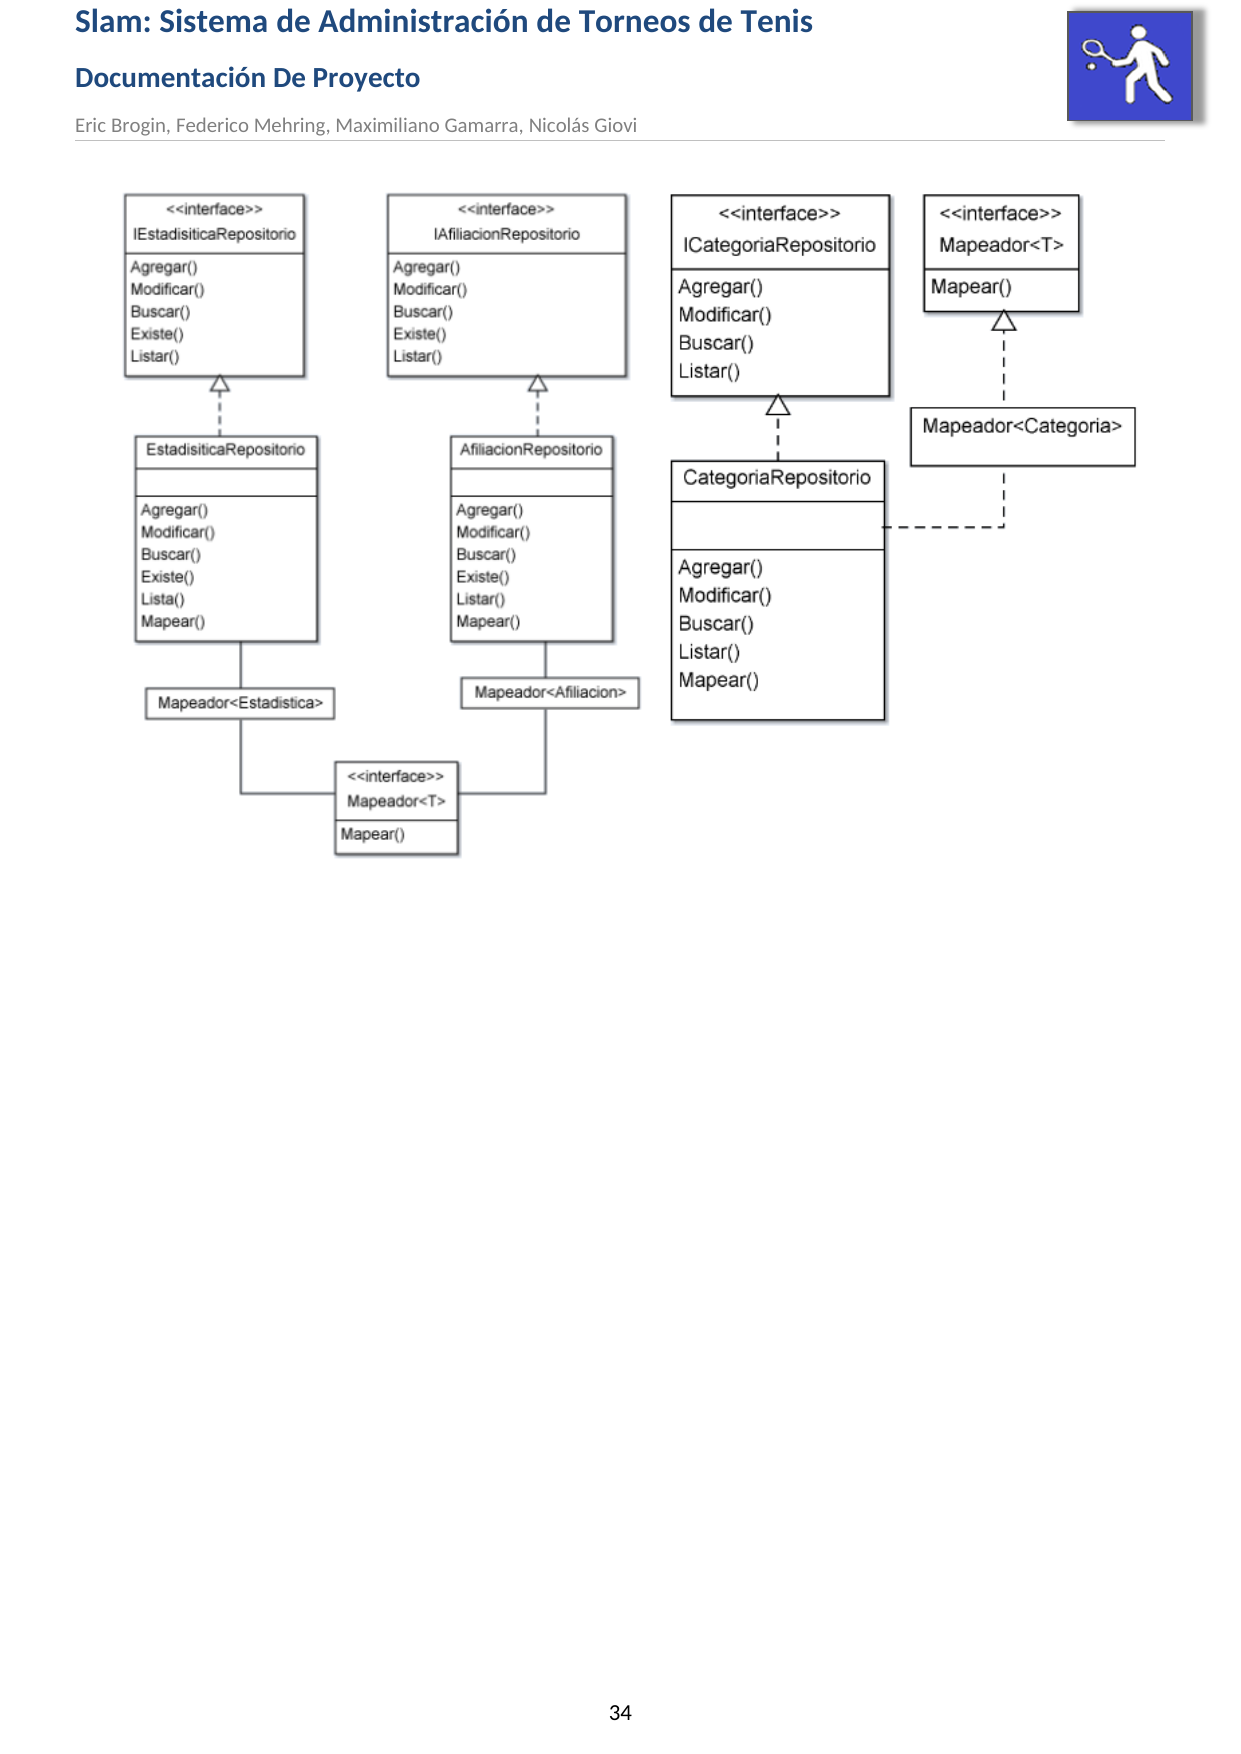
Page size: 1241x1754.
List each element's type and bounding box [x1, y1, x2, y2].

picture [76, 169, 1164, 896]
picture [1065, 1, 1214, 131]
